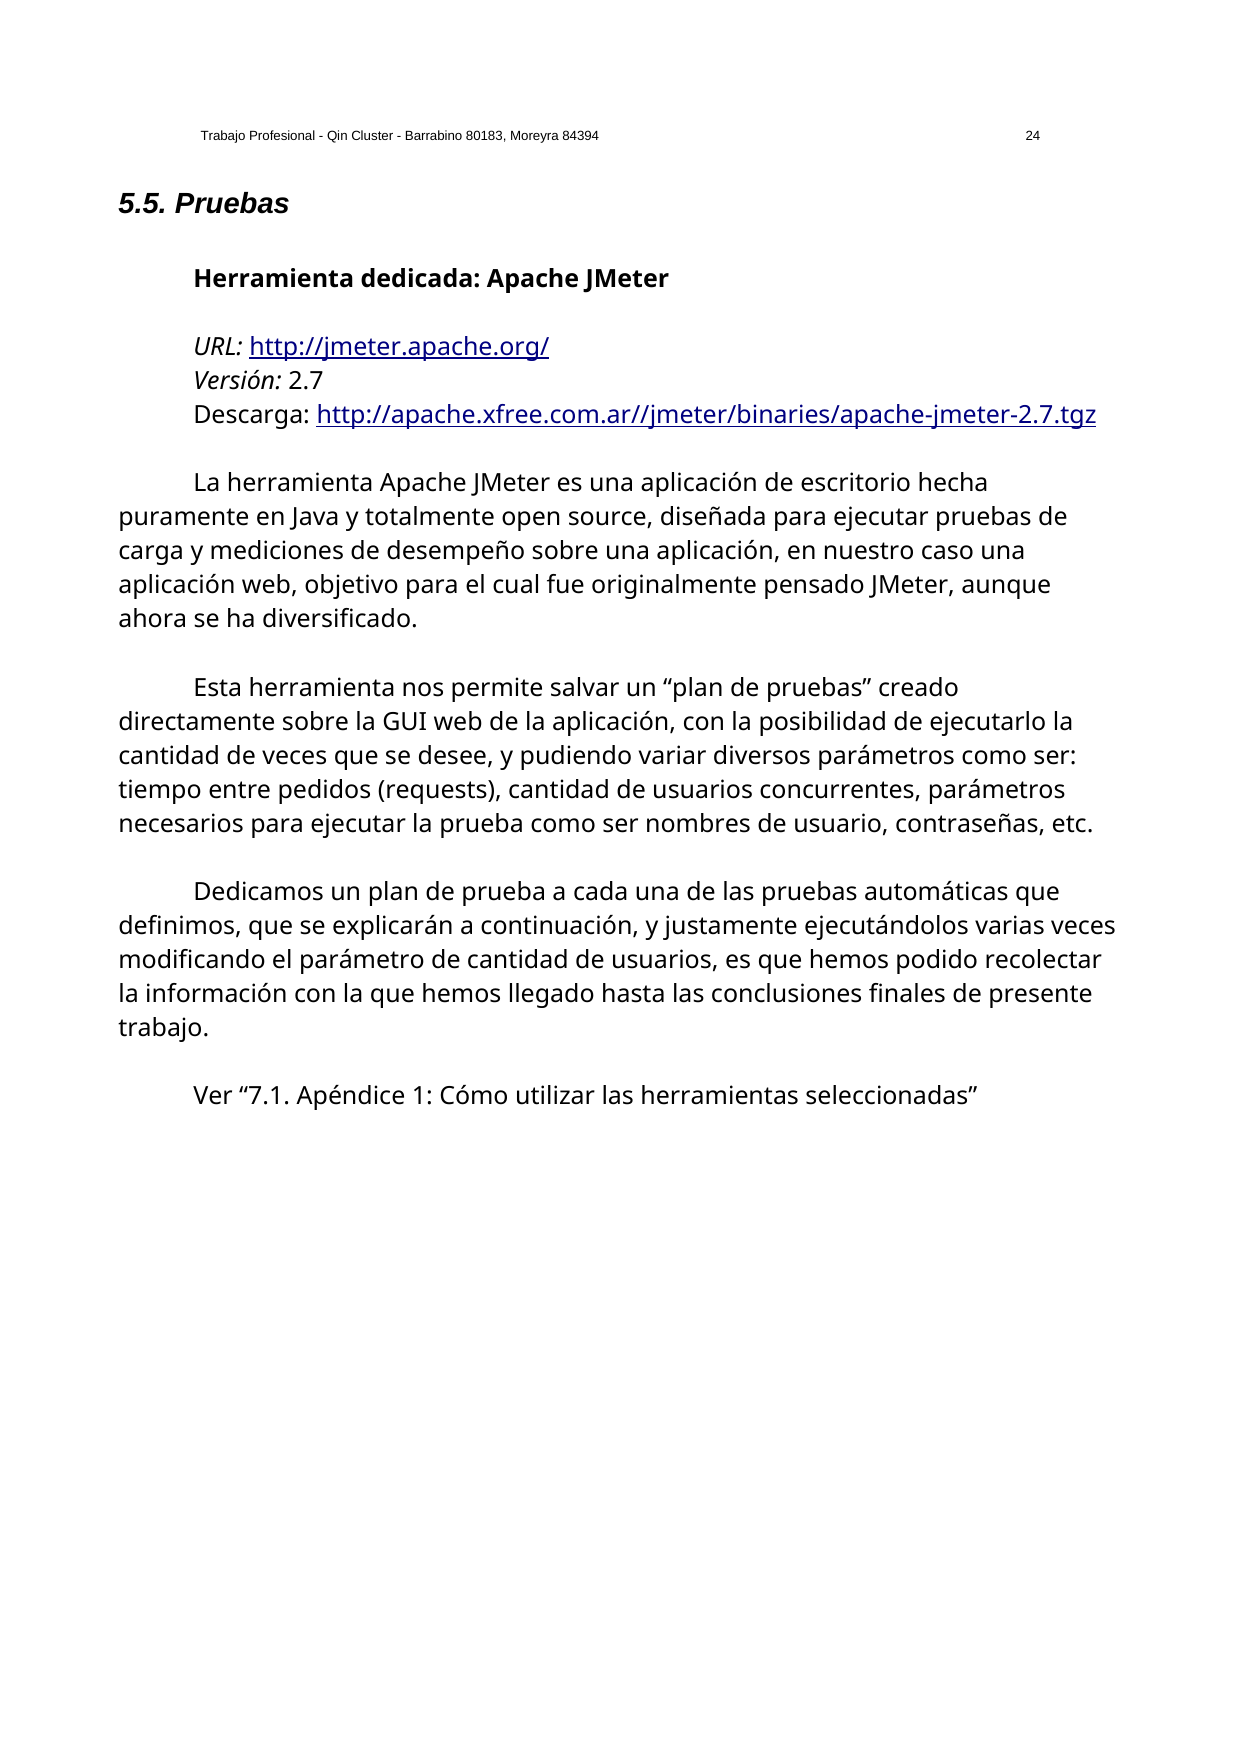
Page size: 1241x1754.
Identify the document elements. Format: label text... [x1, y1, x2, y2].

text URL: http://jmeter.apache.org/ [118, 328, 1122, 363]
text La herramienta Apache JMeter es una aplicación de escritorio hecha puramente en Java y totalmente open source, diseñada para ejecutar pruebas de carga y mediciones de desempeño sobre una aplicación, en nuestro caso una aplicación web, objetivo para el cual fue originalmente pensado JMeter, aunque ahora se ha diversificado. [118, 465, 1122, 635]
text Descarga: http://apache.xfree.com.ar//jmeter/binaries/apache-jmeter-2.7.tgz [118, 397, 1122, 431]
text Versión: 2.7 [118, 363, 1122, 397]
text Herramienta dedicada: Apache JMeter [118, 260, 1122, 294]
text Ver “7.1. Apéndice 1: Cómo utilizar las herramientas seleccionadas” [118, 1078, 1122, 1112]
text Dedicamos un plan de prueba a cada una de las pruebas automáticas que definimos, que se explicarán a continuación, y justamente ejecutándolos varias veces modificando el parámetro de cantidad de usuarios, es que hemos podido recolectar la información con la que hemos llegado hasta las conclusiones finales de presente trabajo. [118, 873, 1122, 1044]
subtitle 5.5. Pruebas [118, 187, 1122, 220]
text Esta herramienta nos permite salvar un “plan de pruebas” creado directamente sobre la GUI web de la aplicación, con la posibilidad de ejecutarlo la cantidad de veces que se desee, y pudiendo variar diversos parámetros como ser: tiempo entre pedidos (requests), cantidad de usuarios concurrentes, parámetros necesarios para ejecutar la prueba como ser nombres de usuario, contraseñas, etc. [118, 669, 1122, 839]
